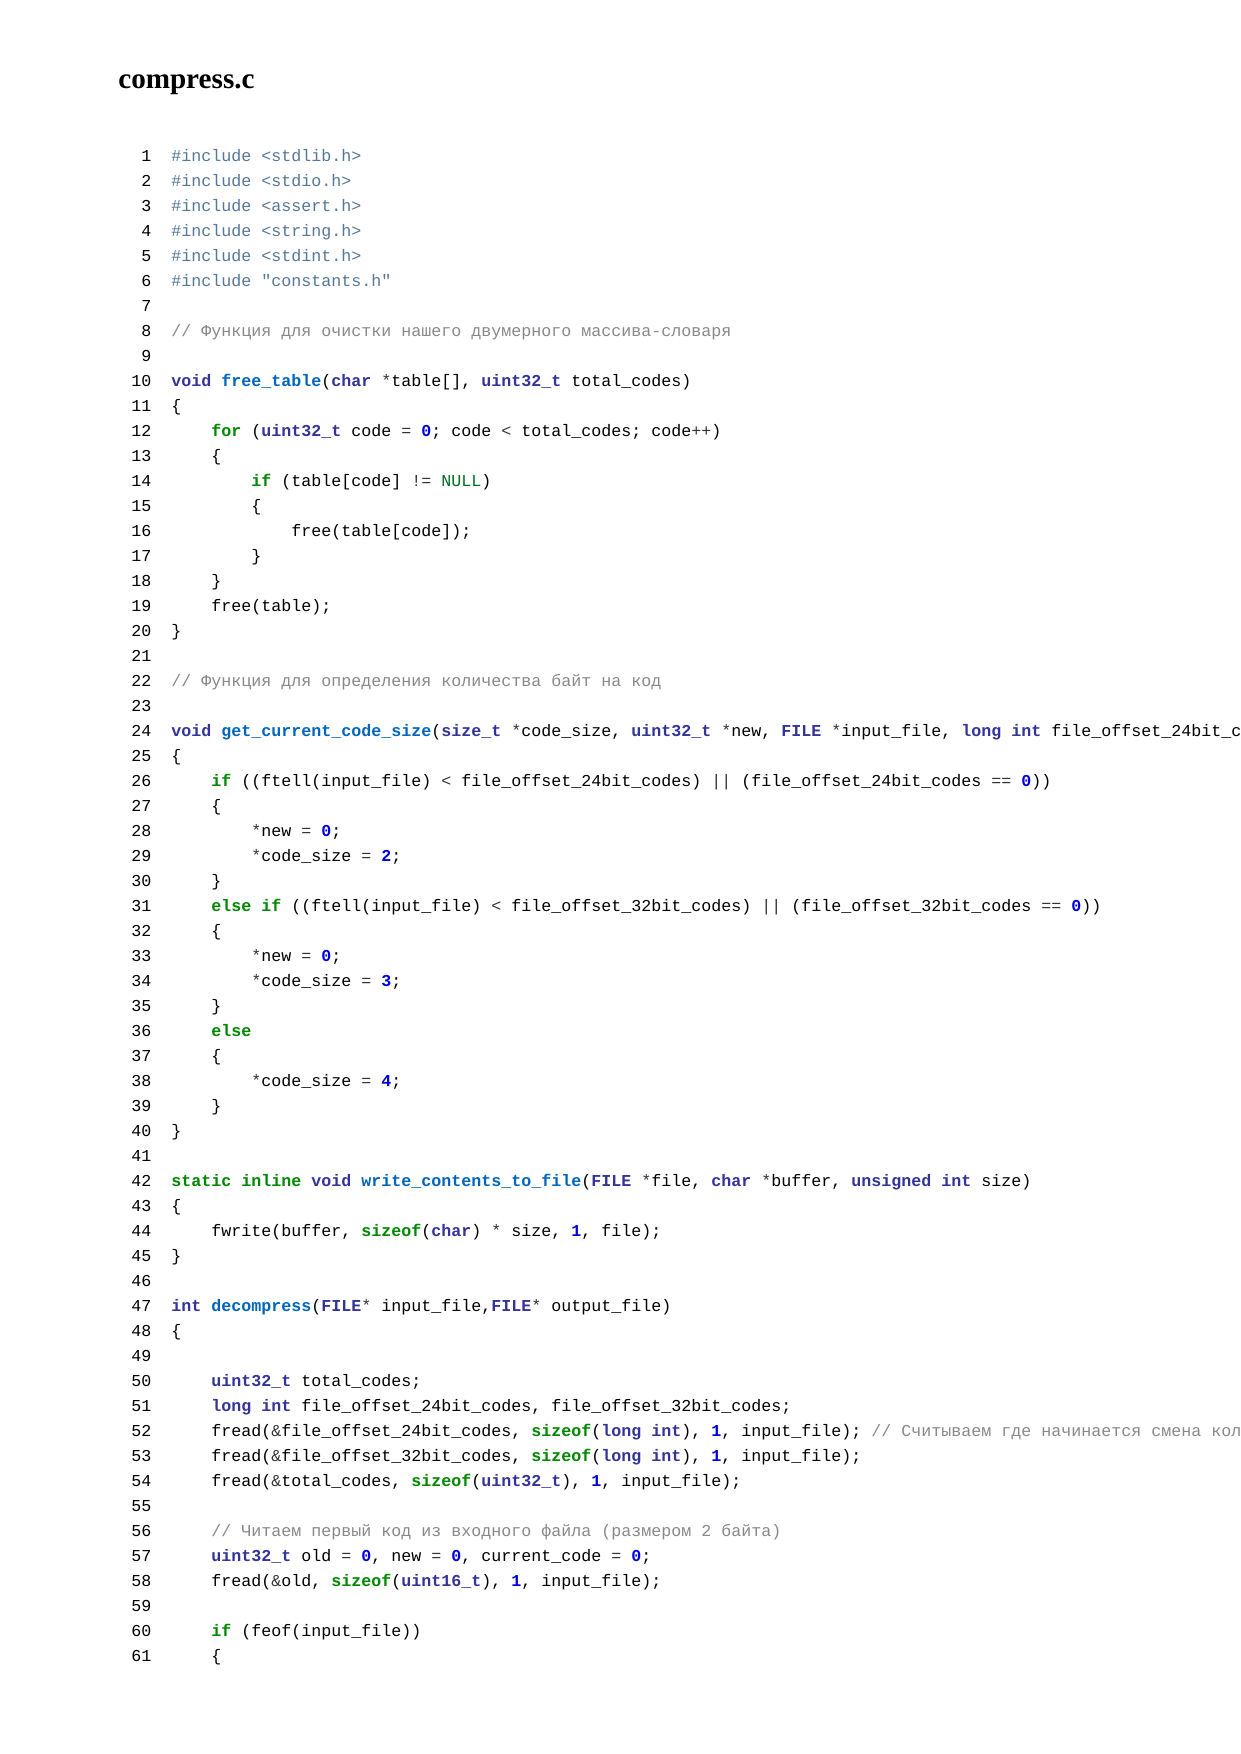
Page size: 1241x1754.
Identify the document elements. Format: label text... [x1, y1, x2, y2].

text compress.c [118, 61, 1178, 94]
table_header #include <stdlib.h> #include <stdio.h> #include <assert.h> #include <string.h> #include <stdint.h> #include "constants.h" // Функция для очистки нашего двумерного массива-словаря void free_table(char *table[], uint32_t total_codes) { for (uint32_t code = 0; code < total_codes; code++) { if (table[code] != NULL) { free(table[code]); } } free(table); } // Функция для определения количества байт на код void get_current_code_size(size_t *code_size, uint32_t *new, FILE *input_file, long int file_offset_24bit_codes, long int file_offset_32bit_codes) { if ((ftell(input_file) < file_offset_24bit_codes) || (file_offset_24bit_codes == 0)) { *new = 0; *code_size = 2; } else if ((ftell(input_file) < file_offset_32bit_codes) || (file_offset_32bit_codes == 0)) { *new = 0; *code_size = 3; } else { *code_size = 4; } } static inline void write_contents_to_file(FILE *file, char *buffer, unsigned int size) { fwrite(buffer, sizeof(char) * size, 1, file); } int decompress(FILE* input_file,FILE* output_file) { uint32_t total_codes; long int file_offset_24bit_codes, file_offset_32bit_codes; fread(&file_offset_24bit_codes, sizeof(long int), 1, input_file); // Считываем где начинается смена кол-ва байт на код fread(&file_offset_32bit_codes, sizeof(long int), 1, input_file); fread(&total_codes, sizeof(uint32_t), 1, input_file); // Читаем первый код из входного файла (размером 2 байта) uint32_t old = 0, new = 0, current_code = 0; fread(&old, sizeof(uint16_t), 1, input_file); if (feof(input_file)) { printf("Файл пуст.\n"); return 1; } // Объявляем словарь char **table = (char **)calloc(total_codes, sizeof(char *)); // Инициализируем массив строк нулями if (table == NULL) { printf("Не удалось выделить память\n."); return 1; } /* 1 Initialize table with single character strings 2 OLD = first input code 3 output translation of OLD 4 WHILE not end of input stream 5 NEW = next input code 6 IF NEW is not in the string table 7 S = translation of OLD + C 8 ELSE 9 S = translation of NEW 10 output of S 11 C = first character of S 12 translation of OLD + C to the string table 13 OLD = NEW 14 END WHILE */ // Инициализируем словарь символами ASCII for (current_code = 0; current_code < 256; current_code++) { table[current_code] = (char *)malloc(sizeof(char) + 1); if (table[current_code] == NULL) { printf("Не удалось выделить память.\n"); return 1; } table[current_code][0] = (char)current_code; table[current_code][1] = '\0'; } assert(old < 256); write_contents_to_file(output_file, table[old], 1); // output translation of OLD char c = '\n'; char s[MAX_SEQUENCE_SIZE]; size_t current_code_size; while (!feof(input_file)) { get_current_code_size(&current_code_size, &new, input_file, file_offset_24bit_codes, file_offset_32bit_codes); fread(&new, current_code_size, 1, input_file); // NEW = next input code if (table[new] == NULL) // IF NEW is not in the string table { sprintf(s, "%s%c", table[old], c); // S = translation of OLD + C } else { strcpy(s, table[new]); // S = translation of NEW } c = s[0]; // C = first character of S if (c == EOF) break; write_contents_to_file(output_file, s, strlen(s)); // output of S table[current_code] = (char *)malloc((sizeof(char) * strlen(table[old])) + 2); if (table[current_code] == NULL) { printf("Не удалось выделить память.\n"); return 1; } sprintf(table[current_code++], "%s%c", table[old], c); // translation of OLD + C to the string table old = new; // OLD = NEW } fclose(output_file); fclose(input_file); free_table(table, total_codes); return 0; } [168, 139, 1240, 1669]
table_header 1 2 3 4 5 6 7 8 9 10 11 12 13 14 15 16 17 18 19 20 21 22 23 24 25 26 27 28 29 30 31 32 33 34 35 36 37 38 39 40 41 42 43 44 45 46 47 48 49 50 51 52 53 54 55 56 57 58 59 60 61 [118, 139, 168, 1669]
